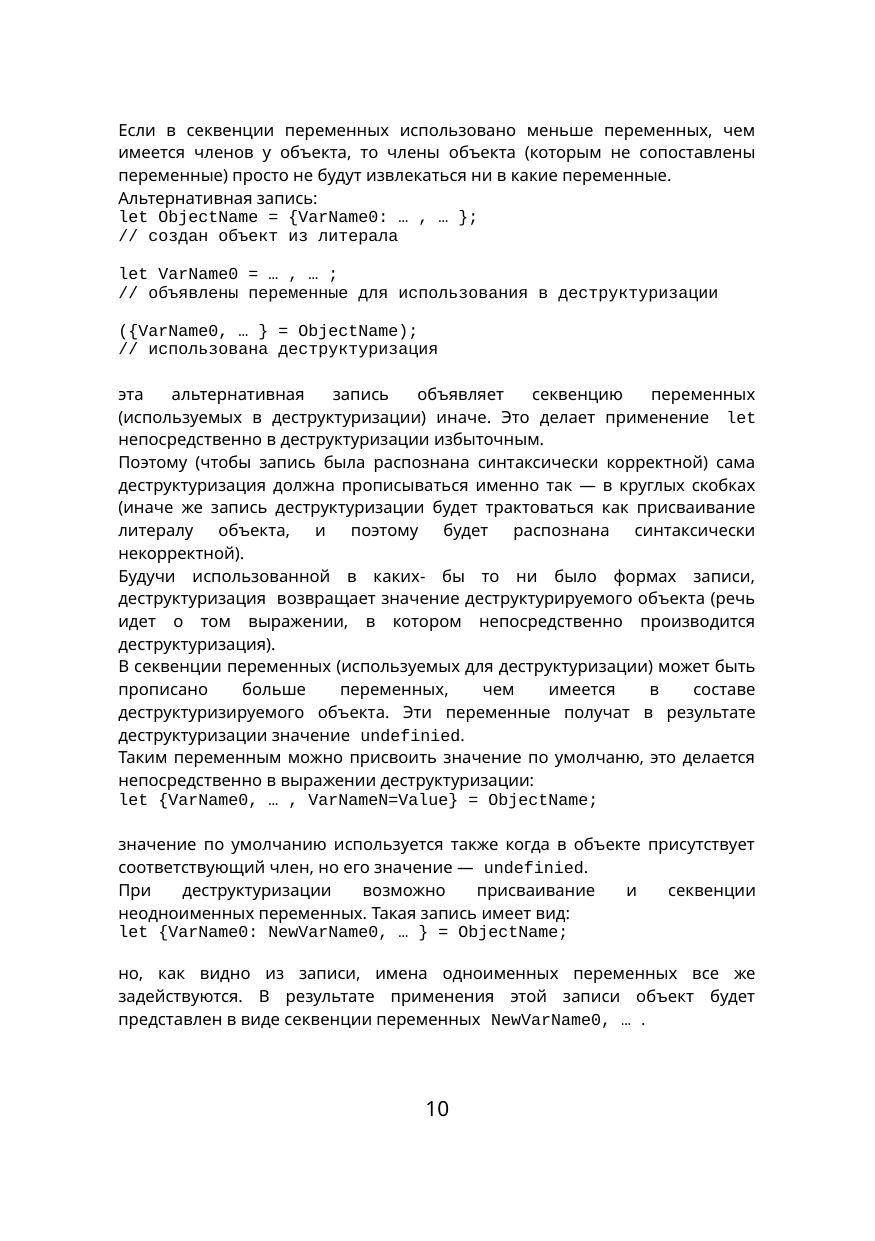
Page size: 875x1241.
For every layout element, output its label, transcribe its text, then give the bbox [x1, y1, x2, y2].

text В секвенции переменных (используемых для деструктуризации) может быть прописано больше переменных, чем имеется в составе деструктуризируемого объекта. Эти переменные получат в результате деструктуризации значение undefinied. [118, 655, 756, 746]
text При деструктуризации возможно присваивание и секвенции неодноименных переменных. Такая запись имеет вид: [118, 878, 756, 924]
text эта альтернативная запись объявляет секвенцию переменных (используемых в деструктуризации) иначе. Это делает применение let непосредственно в деструктуризации избыточным. [118, 382, 756, 451]
text значение по умолчанию используется также когда в объекте присутствует соответствующий член, но его значение — undefinied. [118, 833, 756, 878]
text Таким переменным можно присвоить значение по умолчаню, это делается непосредственно в выражении деструктуризации: [118, 746, 756, 791]
text let VarName0 = … , … ; [118, 266, 756, 284]
text let {VarName0, … , VarNameN=Value} = ObjectName; [118, 791, 756, 810]
text ({VarName0, … } = ObjectName); [118, 322, 756, 341]
text let ObjectName = {VarName0: … , … }; [118, 209, 756, 228]
text Альтернативная запись: [118, 186, 756, 209]
text // создан объект из литерала [118, 228, 756, 247]
text Если в секвенции переменных использовано меньше переменных, чем имеется членов у объекта, то члены объекта (которым не сопоставлены переменные) просто не будут извлекаться ни в какие переменные. [118, 118, 756, 186]
text но, как видно из записи, имена одноименных переменных все же задействуются. В результате применения этой записи объект будет представлен в виде секвенции переменных NewVarName0, … . [118, 962, 756, 1030]
text // объявлены переменные для использования в деструктуризации [118, 284, 756, 303]
text // использована деструктуризация [118, 341, 756, 360]
text Будучи использованной в каких- бы то ни было формах записи, деструктуризация возвращает значение деструктурируемого объекта (речь идет о том выражении, в котором непосредственно производится деструктуризация). [118, 564, 756, 655]
text Поэтому (чтобы запись была распознана синтаксически корректной) сама деструктуризация должна прописываться именно так — в круглых скобках (иначе же запись деструктуризации будет трактоваться как присваивание литералу объекта, и поэтому будет распознана синтаксически некорректной). [118, 451, 756, 564]
text let {VarName0: NewVarName0, … } = ObjectName; [118, 924, 756, 943]
